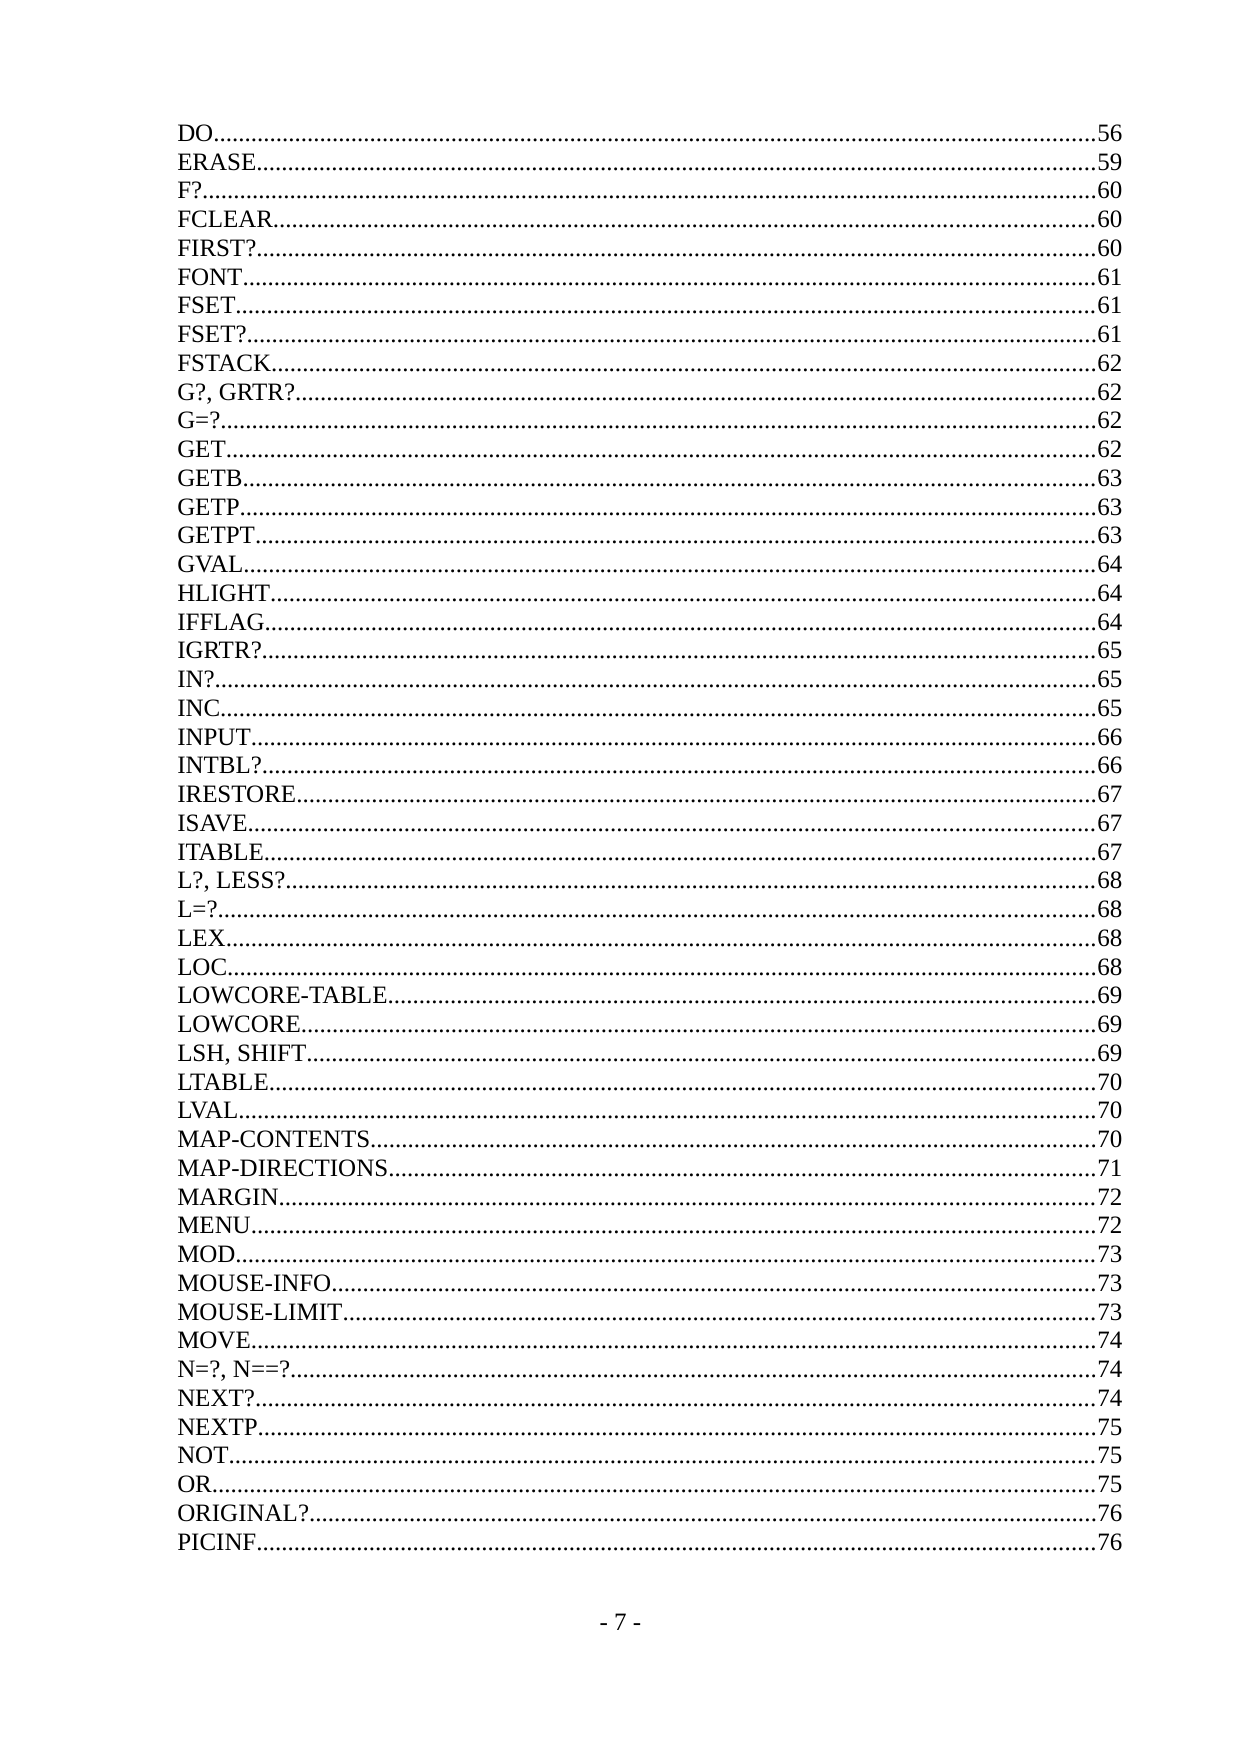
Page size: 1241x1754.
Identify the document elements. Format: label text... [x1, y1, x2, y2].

text ERASE 59 [177, 147, 1122, 176]
text FONT 61 [177, 262, 1122, 291]
text G=? 62 [177, 406, 1122, 434]
text G?, GRTR? 62 [177, 377, 1122, 406]
text GET 62 [177, 434, 1122, 463]
text LOWCORE 69 [177, 1009, 1122, 1038]
text LVAL 70 [177, 1096, 1122, 1124]
text HLIGHT 64 [177, 578, 1122, 607]
text INPUT 66 [177, 722, 1122, 751]
text ISAVE 67 [177, 808, 1122, 837]
text N=?, N==? 74 [177, 1354, 1122, 1383]
text ITABLE 67 [177, 837, 1122, 866]
text IFFLAG 64 [177, 607, 1122, 636]
text OR 75 [177, 1469, 1122, 1498]
text NEXTP 75 [177, 1412, 1122, 1441]
text MOVE 74 [177, 1326, 1122, 1354]
text F? 60 [177, 176, 1122, 204]
text GVAL 64 [177, 549, 1122, 578]
text PICINF 76 [177, 1527, 1122, 1556]
text FSTACK 62 [177, 348, 1122, 377]
text GETB 63 [177, 463, 1122, 492]
text FCLEAR 60 [177, 204, 1122, 233]
text LOC 68 [177, 952, 1122, 981]
text MOUSE-LIMIT 73 [177, 1297, 1122, 1326]
text IRESTORE 67 [177, 779, 1122, 808]
text LTABLE 70 [177, 1067, 1122, 1096]
text MAP-DIRECTIONS 71 [177, 1153, 1122, 1182]
text MENU 72 [177, 1211, 1122, 1239]
text MARGIN 72 [177, 1182, 1122, 1211]
text GETPT 63 [177, 521, 1122, 549]
text DO 56 [177, 118, 1122, 147]
text ORIGINAL? 76 [177, 1498, 1122, 1527]
text IGRTR? 65 [177, 636, 1122, 664]
text FSET? 61 [177, 319, 1122, 348]
text FIRST? 60 [177, 233, 1122, 262]
text L=? 68 [177, 894, 1122, 923]
text IN? 65 [177, 664, 1122, 693]
text L?, LESS? 68 [177, 866, 1122, 894]
text LOWCORE-TABLE 69 [177, 981, 1122, 1009]
text MOUSE-INFO 73 [177, 1268, 1122, 1297]
text FSET 61 [177, 291, 1122, 319]
text GETP 63 [177, 492, 1122, 521]
text NOT 75 [177, 1441, 1122, 1469]
text LEX 68 [177, 923, 1122, 952]
text NEXT? 74 [177, 1383, 1122, 1412]
text MOD 73 [177, 1239, 1122, 1268]
text INC 65 [177, 693, 1122, 722]
text MAP-CONTENTS 70 [177, 1124, 1122, 1153]
text INTBL? 66 [177, 751, 1122, 779]
text LSH, SHIFT 69 [177, 1038, 1122, 1067]
